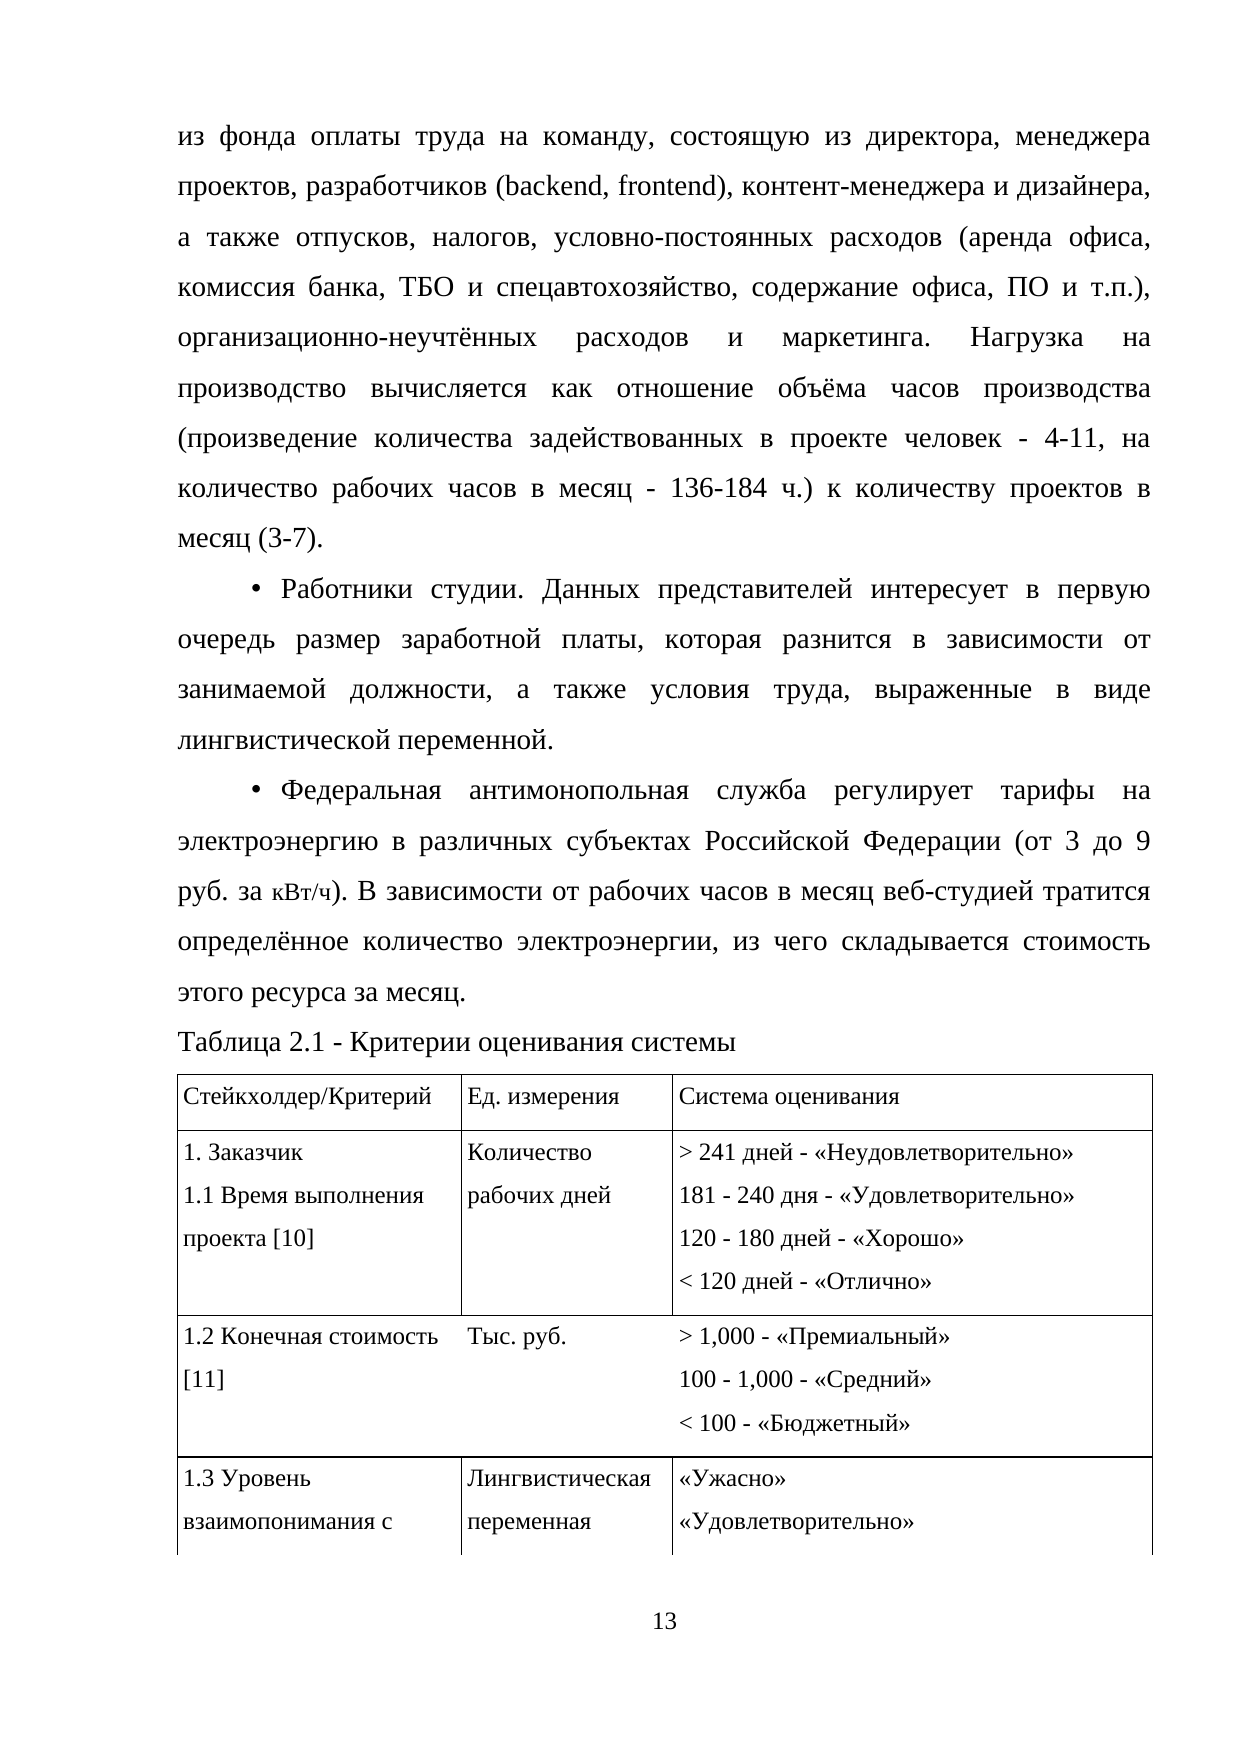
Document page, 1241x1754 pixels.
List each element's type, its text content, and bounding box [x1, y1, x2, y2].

list Работники студии. Данных представителей интересует в первую очередь размер заработной платы, которая разнится в зависимости от занимаемой должности, а также условия труда, выраженные в виде лингвистической переменной. [177, 571, 1152, 756]
table_cell Лингвистическая переменная [462, 1458, 672, 1555]
table_cell 1.3 Уровень взаимопонимания с [178, 1458, 461, 1555]
table_header Стейкхолдер/Критерий [178, 1075, 461, 1130]
text Таблица 2.1 - Критерии оценивания системы [177, 1024, 1152, 1057]
table_header Ед. измерения [462, 1075, 672, 1130]
table_cell Количество рабочих дней [462, 1131, 672, 1315]
table_cell 1. Заказчик 1.1 Время выполнения проекта [10] [178, 1131, 461, 1315]
table_cell «Ужасно» «Удовлетворительно» [673, 1458, 1152, 1555]
table_cell > 241 дней - «Неудовлетворительно» 181 - 240 дня - «Удовлетворительно» 120 - 180 дней - «Хорошо» < 120 дней - «Отлично» [673, 1131, 1152, 1315]
table_cell > 1,000 - «Премиальный» 100 - 1,000 - «Средний» < 100 - «Бюджетный» [673, 1316, 1152, 1456]
table_cell Тыс. руб. [461, 1316, 673, 1456]
table_header Система оценивания [673, 1075, 1152, 1130]
table_cell 1.2 Конечная стоимость [11] [178, 1316, 461, 1456]
list из фонда оплаты труда на команду, состоящую из директора, менеджера проектов, разработчиков (backend, frontend), контент-менеджера и дизайнера, а также отпусков, налогов, условно-постоянных расходов (аренда офиса, комиссия банка, ТБО и спецавтохозяйство, содержание офиса, ПО и т.п.), организационно-неучтённых расходов и маркетинга. Нагрузка на производство вычисляется как отношение объёма часов производства (произведение количества задействованных в проекте человек - 4-11, на количество рабочих часов в месяц - 136-184 ч.) к количеству проектов в месяц (3-7). [177, 118, 1152, 554]
list Федеральная антимонопольная служба регулирует тарифы на электроэнергию в различных субъектах Российской Федерации (от 3 до 9 руб. за кВт/ч). В зависимости от рабочих часов в месяц веб-студией тратится определённое количество электроэнергии, из чего складывается стоимость этого ресурса за месяц. [177, 772, 1152, 1007]
